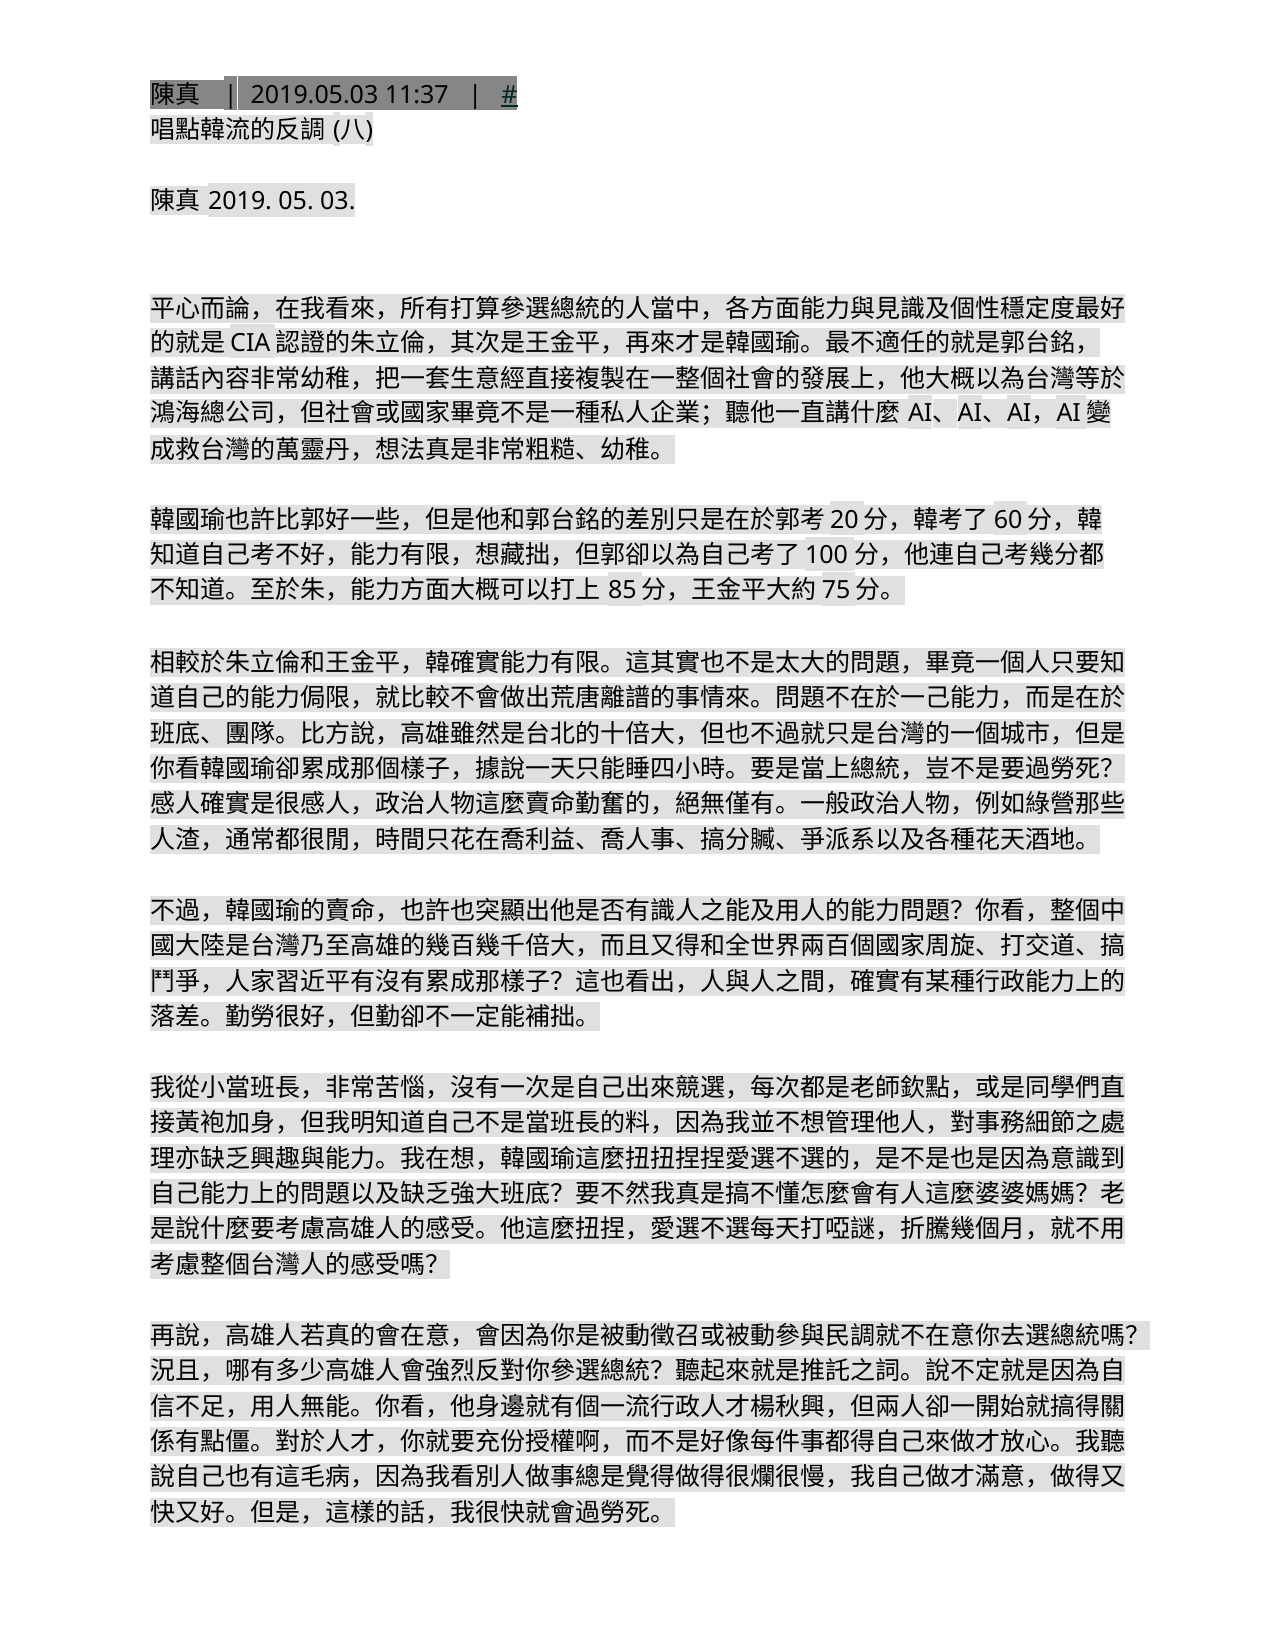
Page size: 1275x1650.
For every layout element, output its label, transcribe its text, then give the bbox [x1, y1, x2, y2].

text 陳真 | 2019.05.03 11:37 | # [150, 75, 1125, 110]
text 唱點韓流的反調 (八) 陳真 2019. 05. 03. 平心而論，在我看來，所有打算參選總統的人當中，各方面能力與見識及個性穩定度最好的就是CIA認證的朱立倫，其次是王金平，再來才是韓國瑜。最不適任的就是郭台銘，講話內容非常幼稚，把一套生意經直接複製在一整個社會的發展上，他大概以為台灣等於鴻海總公司，但社會或國家畢竟不是一種私人企業；聽他一直講什麼 AI、AI、AI，AI變成救台灣的萬靈丹，想法真是非常粗糙、幼稚。 韓國瑜也許比郭好一些，但是他和郭台銘的差別只是在於郭考20分，韓考了60分，韓知道自己考不好，能力有限，想藏拙，但郭卻以為自己考了100 分，他連自己考幾分都不知道。至於朱，能力方面大概可以打上 85分，王金平大約75分。 相較於朱立倫和王金平，韓確實能力有限。這其實也不是太大的問題，畢竟一個人只要知道自己的能力侷限，就比較不會做出荒唐離譜的事情來。問題不在於一己能力，而是在於班底、團隊。比方說，高雄雖然是台北的十倍大，但也不過就只是台灣的一個城市，但是你看韓國瑜卻累成那個樣子，據說一天只能睡四小時。要是當上總統，豈不是要過勞死？感人確實是很感人，政治人物這麼賣命勤奮的，絕無僅有。一般政治人物，例如綠營那些人渣，通常都很閒，時間只花在喬利益、喬人事、搞分贓、爭派系以及各種花天酒地。 不過，韓國瑜的賣命，也許也突顯出他是否有識人之能及用人的能力問題？你看，整個中國大陸是台灣乃至高雄的幾百幾千倍大，而且又得和全世界兩百個國家周旋、打交道、搞鬥爭，人家習近平有沒有累成那樣子？這也看出，人與人之間，確實有某種行政能力上的落差。勤勞很好，但勤卻不一定能補拙。 我從小當班長，非常苦惱，沒有一次是自己出來競選，每次都是老師欽點，或是同學們直接黃袍加身，但我明知道自己不是當班長的料，因為我並不想管理他人，對事務細節之處理亦缺乏興趣與能力。我在想，韓國瑜這麼扭扭捏捏愛選不選的，是不是也是因為意識到自己能力上的問題以及缺乏強大班底？要不然我真是搞不懂怎麼會有人這麼婆婆媽媽？老是說什麼要考慮高雄人的感受。他這麼扭捏，愛選不選每天打啞謎，折騰幾個月，就不用考慮整個台灣人的感受嗎？ 再說，高雄人若真的會在意，會因為你是被動徵召或被動參與民調就不在意你去選總統嗎？況且，哪有多少高雄人會強烈反對你參選總統？聽起來就是推託之詞。說不定就是因為自信不足，用人無能。你看，他身邊就有個一流行政人才楊秋興，但兩人卻一開始就搞得關係有點僵。對於人才，你就要充份授權啊，而不是好像每件事都得自己來做才放心。我聽說自己也有這毛病，因為我看別人做事總是覺得做得很爛很慢，我自己做才滿意，做得又快又好。但是，這樣的話，我很快就會過勞死。 現在好不容易扭扭捏捏地同意被動加入民調，但是卻又揚言不參與辯論或政見發表，理由是說身份上會很尷尬，必須考慮高雄人的感受，又來了！又是高雄人的感受！這其實就更加說不通了。既然都同意要參與民調了，每個人總得對大家說說自己的抱負吧。 我那天在鳳山的黃袍加身大會上看到有人在賣一種 T恤，我覺得顏色不錯看，原本想買，做為紀念，但是看到衣服背後寫著 "韓粉" 二字，我就猶豫了，因為我其實不是韓粉。我喜歡吃米粉，但我什麼粉也不是，只是我手寫我心。 毫無疑問，卡韓力道鋪天蓋地而來。但我想，韓自己卡自己，恐怕更是個問題。韓粉們要幫韓發聲，也該幫一個願意主動表態與爭取的韓國瑜，而不是像在勸嫁一樣，苦口婆心勸一個黃花大閨女出嫁，那真的是很奇怪。要嫁不嫁得自己拿定個主意啊，然後該跑什麼流程就跑，不要說連發表個政見或辯論幾句也不要。我還真沒見過這麼婆婆媽媽不乾不脆的 "令狐沖"。 要是自己真的拿捏不定，何不就乾脆韜光養晦別選了，八年後再來，然後就好好輔選比方說王金平或朱立倫就行。至於郭台銘，我是覺得請他不妨跟我看齊，專心做好家長就行，想當總統真是有點小孩玩大車，太不切實際。 [150, 110, 1125, 1562]
